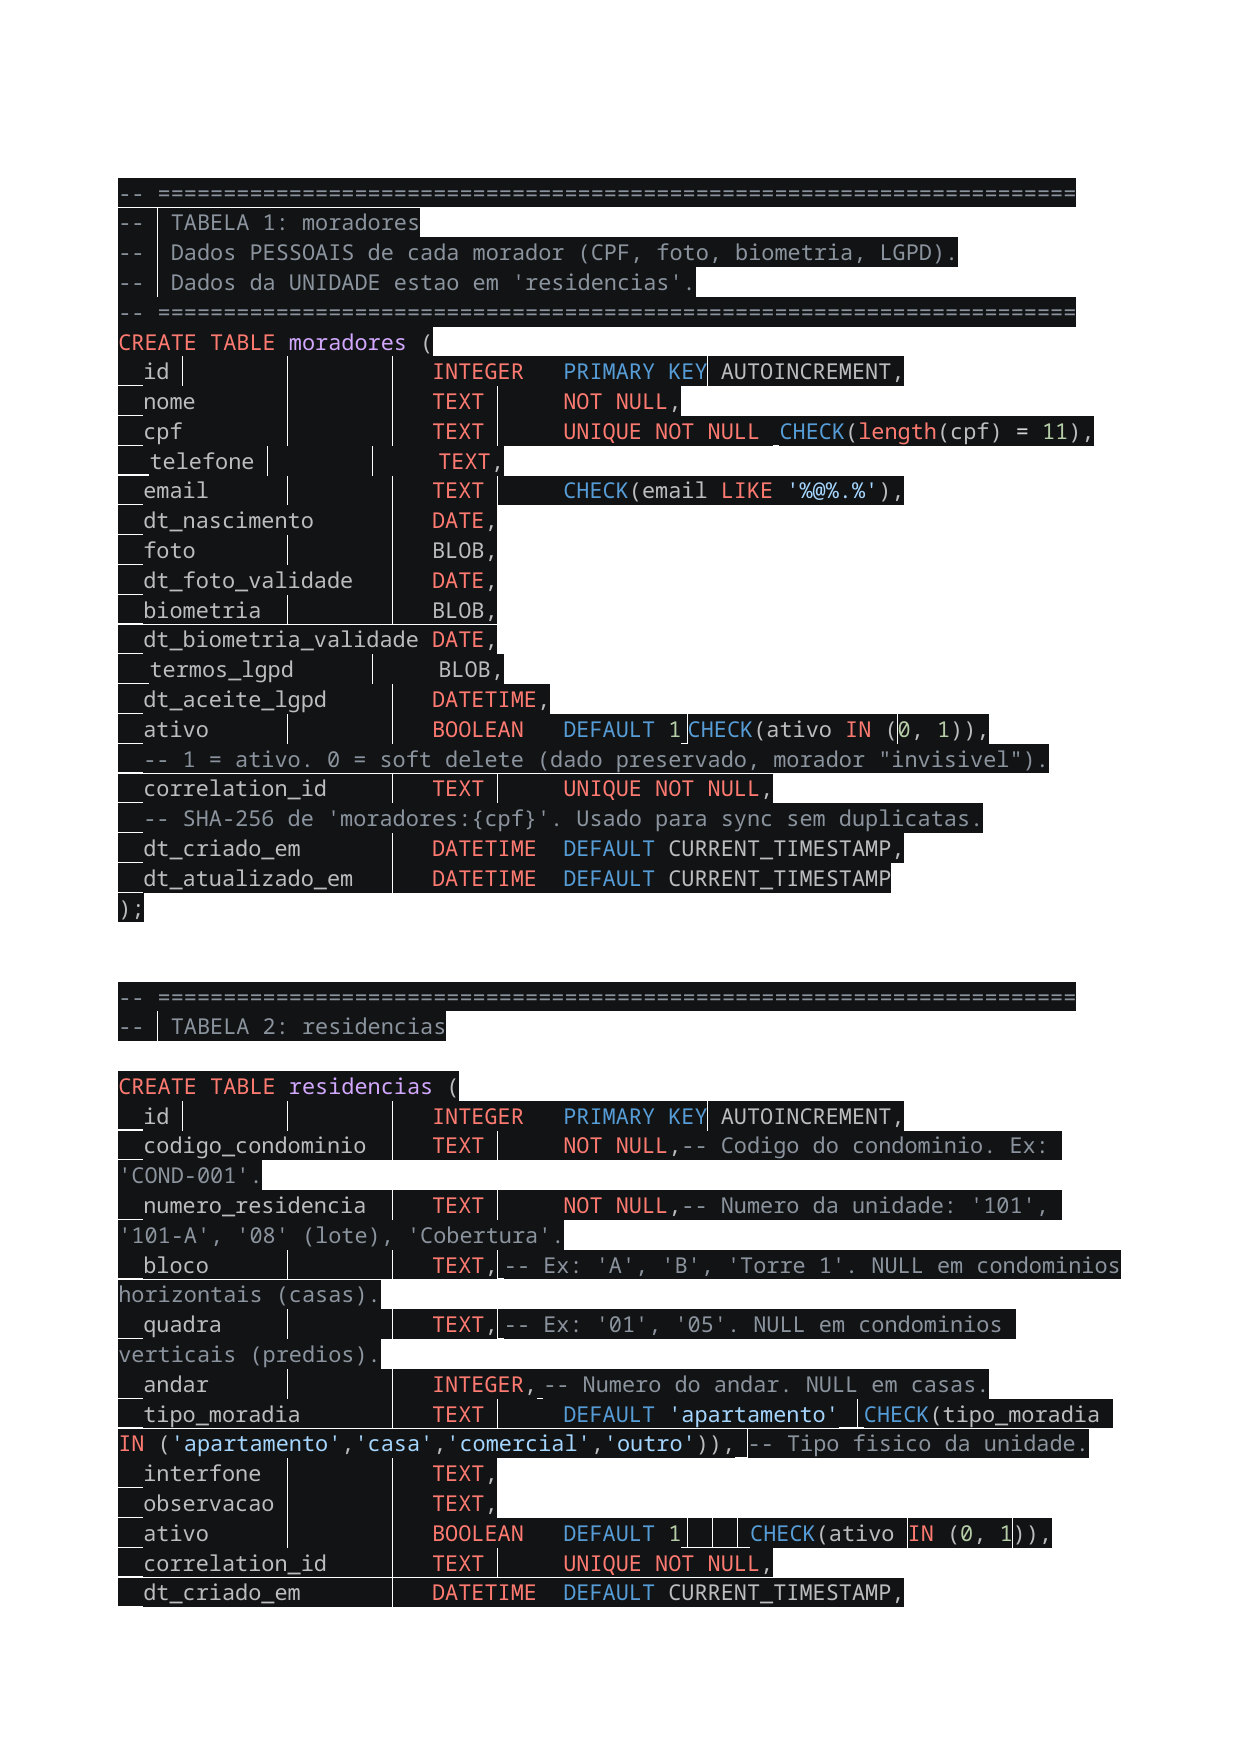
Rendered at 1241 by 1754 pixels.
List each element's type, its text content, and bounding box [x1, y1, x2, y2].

text -- ====================================================================== [118, 982, 1122, 1011]
text numero_residencia TEXT NOT NULL,-- Numero da unidade: '101', '101-A', '08' (lote), 'Cobertura'. [118, 1190, 1122, 1250]
text dt_aceite_lgpd DATETIME, [118, 684, 1122, 714]
text -- TABELA 1: moradores [118, 207, 1122, 237]
text termos_lgpd BLOB, [118, 654, 1122, 684]
text ativo BOOLEAN DEFAULT 1 CHECK(ativo IN (0, 1)), [118, 714, 1122, 744]
text -- SHA-256 de 'moradores:{cpf}'. Usado para sync sem duplicatas. [118, 803, 1122, 833]
text ativo BOOLEAN DEFAULT 1 CHECK(ativo IN (0, 1)), [118, 1518, 1122, 1548]
text -- ====================================================================== [118, 178, 1122, 207]
text quadra TEXT, -- Ex: '01', '05'. NULL em condominios verticais (predios). [118, 1309, 1122, 1369]
text correlation_id TEXT UNIQUE NOT NULL, [118, 1548, 1122, 1577]
text correlation_id TEXT UNIQUE NOT NULL, [118, 773, 1122, 803]
text andar INTEGER, -- Numero do andar. NULL em casas. [118, 1369, 1122, 1399]
text cpf TEXT UNIQUE NOT NULL CHECK(length(cpf) = 11), [118, 416, 1122, 446]
text ); [118, 893, 1122, 922]
text dt_criado_em DATETIME DEFAULT CURRENT_TIMESTAMP, [118, 833, 1122, 863]
text bloco TEXT, -- Ex: 'A', 'B', 'Torre 1'. NULL em condominios horizontais (casas). [118, 1250, 1122, 1309]
text dt_nascimento DATE, [118, 505, 1122, 535]
text dt_criado_em DATETIME DEFAULT CURRENT_TIMESTAMP, [118, 1577, 1122, 1607]
text -- TABELA 2: residencias [118, 1011, 1122, 1041]
text biometria BLOB, [118, 595, 1122, 624]
text dt_foto_validade DATE, [118, 565, 1122, 595]
text interfone TEXT, [118, 1458, 1122, 1488]
text observacao TEXT, [118, 1488, 1122, 1518]
text -- ====================================================================== [118, 297, 1122, 327]
text -- Dados PESSOAIS de cada morador (CPF, foto, biometria, LGPD). [118, 237, 1122, 267]
text -- Dados da UNIDADE estao em 'residencias'. [118, 267, 1122, 297]
text -- 1 = ativo. 0 = soft delete (dado preservado, morador "invisivel"). [118, 744, 1122, 773]
text dt_biometria_validade DATE, [118, 624, 1122, 654]
text foto BLOB, [118, 535, 1122, 565]
text id INTEGER PRIMARY KEY AUTOINCREMENT, [118, 1101, 1122, 1131]
text id INTEGER PRIMARY KEY AUTOINCREMENT, [118, 356, 1122, 386]
text dt_atualizado_em DATETIME DEFAULT CURRENT_TIMESTAMP [118, 863, 1122, 893]
text email TEXT CHECK(email LIKE '%@%.%'), [118, 476, 1122, 505]
text codigo_condominio TEXT NOT NULL,-- Codigo do condominio. Ex: 'COND-001'. [118, 1131, 1122, 1190]
text telefone TEXT, [118, 446, 1122, 476]
text CREATE TABLE residencias ( [118, 1071, 1122, 1101]
text tipo_moradia TEXT DEFAULT 'apartamento' CHECK(tipo_moradia IN ('apartamento','casa','comercial','outro')), -- Tipo fisico da unidade. [118, 1399, 1122, 1458]
text nome TEXT NOT NULL, [118, 386, 1122, 416]
text CREATE TABLE moradores ( [118, 327, 1122, 356]
